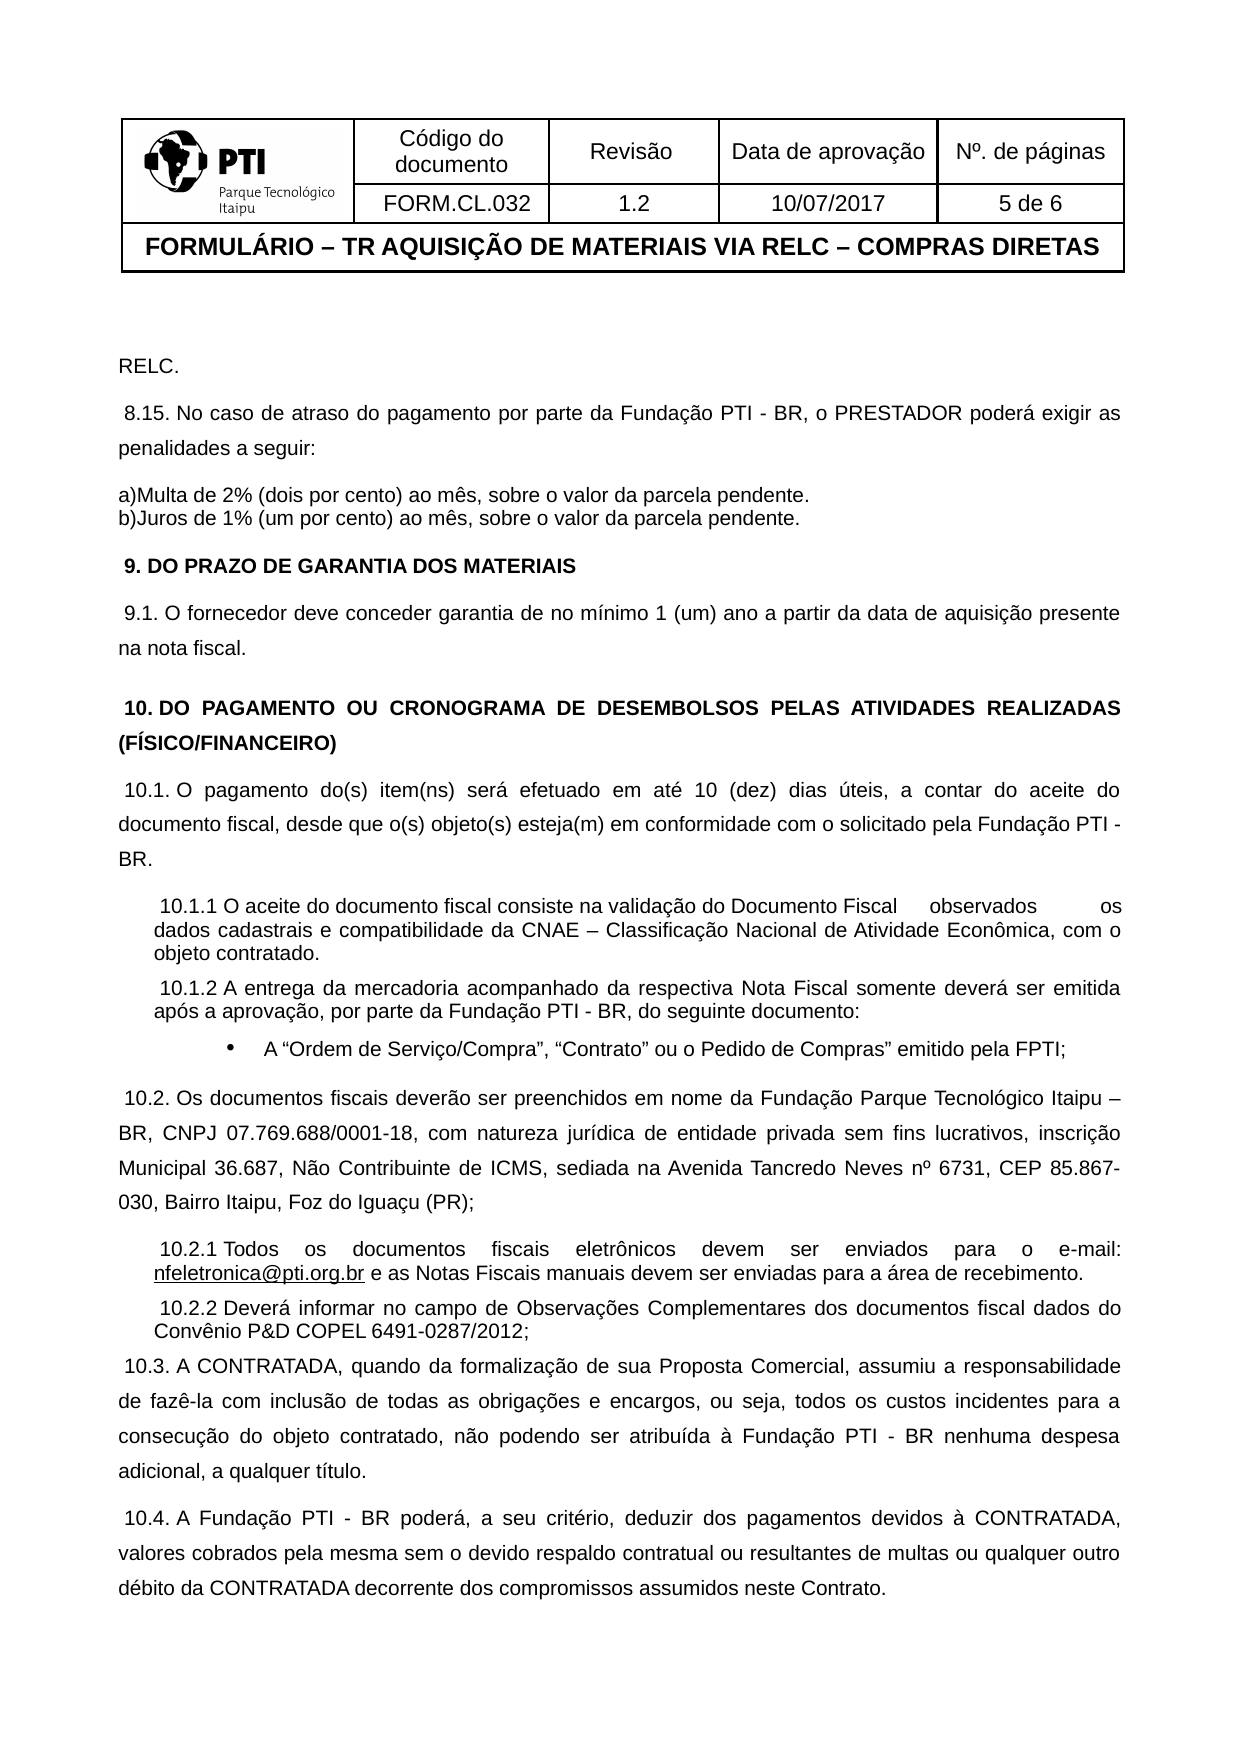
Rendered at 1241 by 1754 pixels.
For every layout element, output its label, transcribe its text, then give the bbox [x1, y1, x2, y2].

picture [133, 126, 342, 222]
subtitle DO PRAZO DE GARANTIA DOS MATERIAIS [118, 555, 1122, 578]
subtitle No caso de atraso do pagamento por parte da Fundação PTI - BR, o PRESTADOR poderá exigir as penalidades a seguir: [118, 401, 1122, 459]
subtitle O aceite do documento fiscal consiste na validação do Documento Fiscal observados os dados cadastrais e compatibilidade da CNAE – Classificação Nacional de Atividade Econômica, com o objeto contratado. [153, 895, 1122, 965]
subtitle O pagamento do(s) item(ns) será efetuado em até 10 (dez) dias úteis, a contar do aceite do documento fiscal, desde que o(s) objeto(s) esteja(m) em conformidade com o solicitado pela Fundação PTI - BR. [118, 778, 1122, 871]
list Juros de 1% (um por cento) ao mês, sobre o valor da parcela pendente. [118, 507, 1122, 530]
subtitle DO PAGAMENTO OU CRONOGRAMA DE DESEMBOLSOS PELAS ATIVIDADES REALIZADAS (FÍSICO/FINANCEIRO) [118, 696, 1122, 754]
subtitle A CONTRATADA, quando da formalização de sua Proposta Comercial, assumiu a responsabilidade de fazê-la com inclusão de todas as obrigações e encargos, ou seja, todos os custos incidentes para a consecução do objeto contratado, não podendo ser atribuída à Fundação PTI - BR nenhuma despesa adicional, a qualquer título. [118, 1355, 1122, 1483]
subtitle Deverá informar no campo de Observações Complementares dos documentos fiscal dados do Convênio P&D COPEL 6491-0287/2012; [153, 1296, 1122, 1343]
subtitle A Fundação PTI - BR poderá, a seu critério, deduzir dos pagamentos devidos à CONTRATADA, valores cobrados pela mesma sem o devido respaldo contratual ou resultantes de multas ou qualquer outro débito da CONTRATADA decorrente dos compromissos assumidos neste Contrato. [118, 1507, 1122, 1599]
list Multa de 2% (dois por cento) ao mês, sobre o valor da parcela pendente. [118, 483, 1122, 507]
list A “Ordem de Serviço/Compra”, “Contrato” ou o Pedido de Compras” emitido pela FPTI; [226, 1038, 1122, 1062]
subtitle A entrega da mercadoria acompanhado da respectiva Nota Fiscal somente deverá ser emitida após a aprovação, por parte da Fundação PTI - BR, do seguinte documento: [153, 976, 1122, 1023]
subtitle O fornecedor deve conceder garantia de no mínimo 1 (um) ano a partir da data de aquisição presente na nota fiscal. [118, 602, 1122, 660]
subtitle Os documentos fiscais deverão ser preenchidos em nome da Fundação Parque Tecnológico Itaipu – BR, CNPJ 07.769.688/0001-18, com natureza jurídica de entidade privada sem fins lucrativos, inscrição Municipal 36.687, Não Contribuinte de ICMS, sediada na Avenida Tancredo Neves nº 6731, CEP 85.867-030, Bairro Itaipu, Foz do Iguaçu (PR); [118, 1086, 1122, 1214]
subtitle RELC. [118, 354, 1122, 377]
subtitle Todos os documentos fiscais eletrônicos devem ser enviados para o e-mail: nfeletronica@pti.org.br e as Notas Fiscais manuais devem ser enviadas para a área de recebimento. [153, 1238, 1122, 1284]
